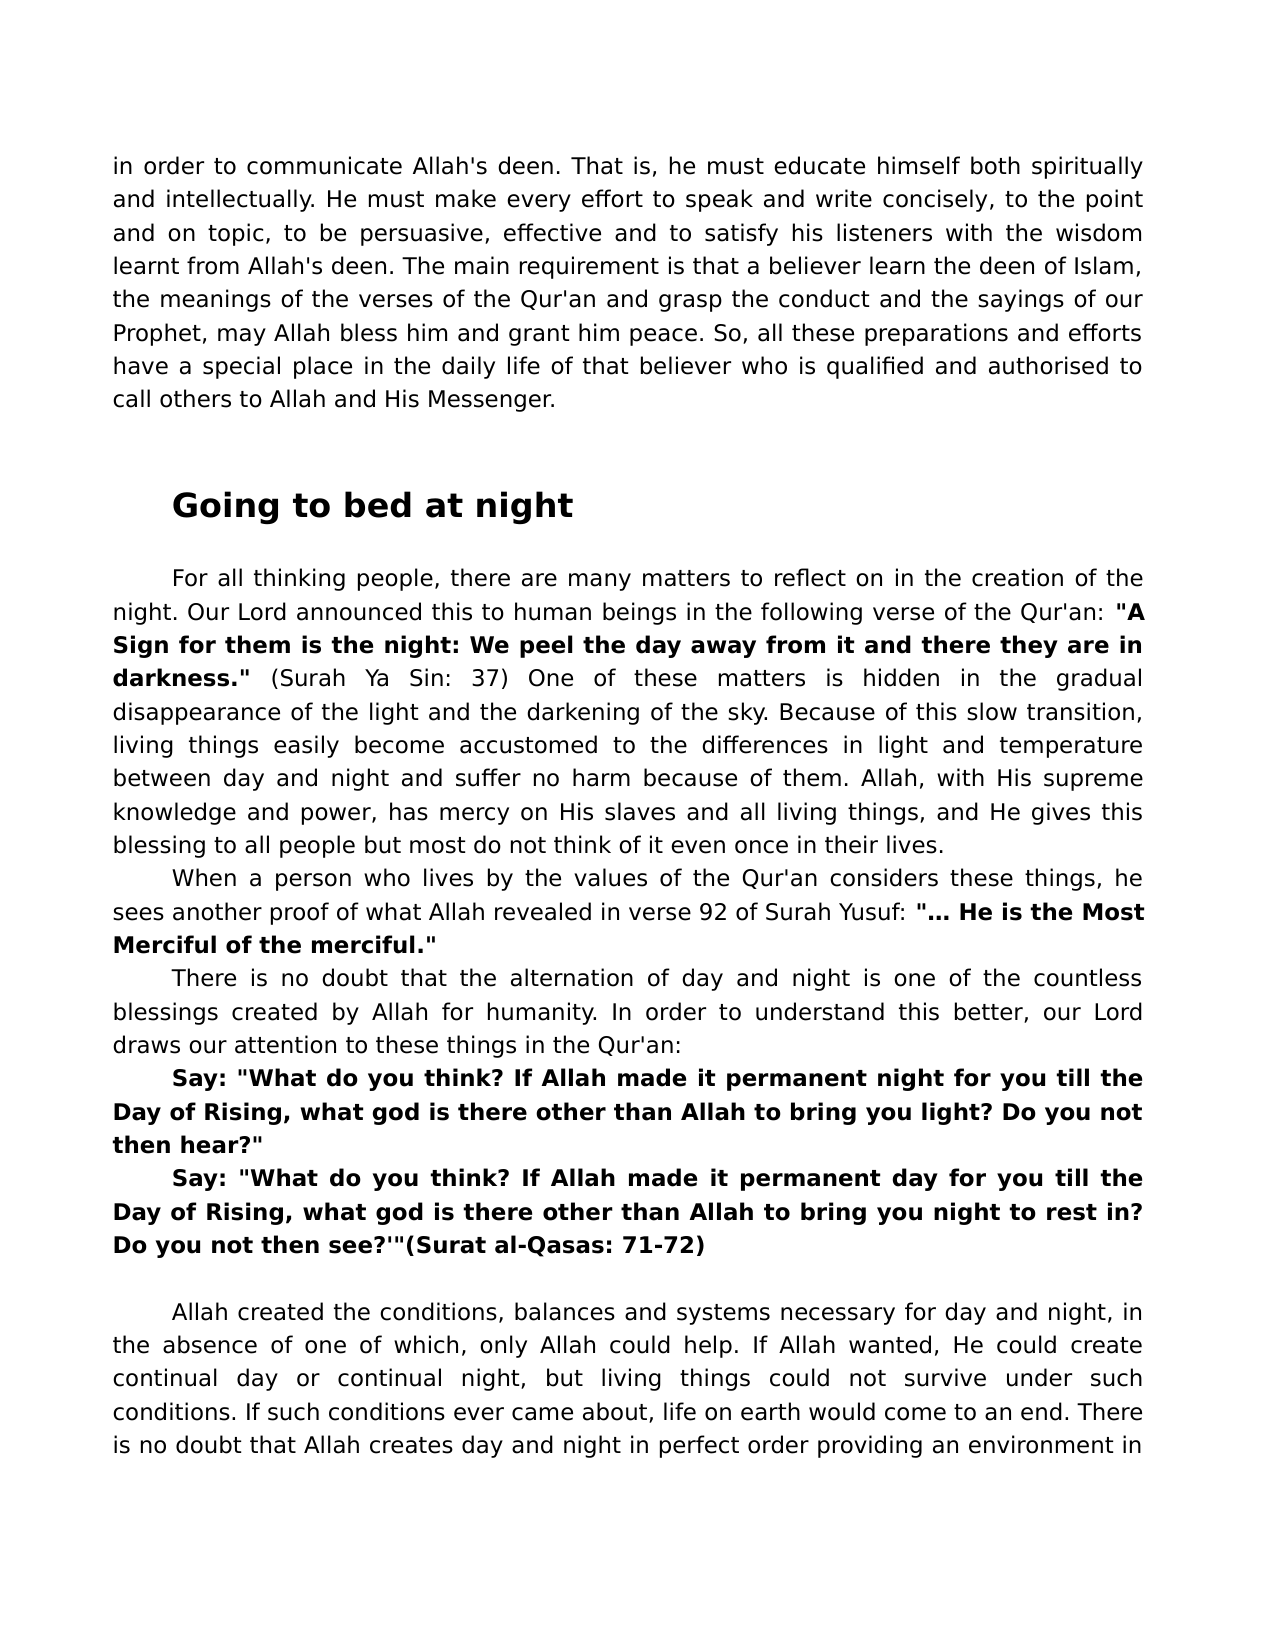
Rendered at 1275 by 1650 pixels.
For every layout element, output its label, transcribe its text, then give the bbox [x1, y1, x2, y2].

text Say: "What do you think? If Allah made it permanent day for you till the Day of Rising, what god is there other than Allah to bring you night to rest in? Do you not then see?'"(Surat al-Qasas: 71-72) [112, 1160, 1145, 1260]
text There is no doubt that the alternation of day and night is one of the countless blessings created by Allah for humanity. In order to understand this better, our Lord draws our attention to these things in the Qur'an: [112, 960, 1145, 1060]
text Allah created the conditions, balances and systems necessary for day and night, in the absence of one of which, only Allah could help. If Allah wanted, He could create continual day or continual night, but living things could not survive under such conditions. If such conditions ever came about, life on earth would come to an end. There is no doubt that Allah creates day and night in perfect order providing an environment in [112, 1293, 1145, 1460]
text For all thinking people, there are many matters to reflect on in the creation of the night. Our Lord announced this to human beings in the following verse of the Qur'an: "A Sign for them is the night: We peel the day away from it and there they are in darkness." (Surah Ya Sin: 37) One of these matters is hidden in the gradual disappearance of the light and the darkening of the sky. Because of this slow transition, living things easily become accustomed to the differences in light and temperature between day and night and suffer no harm because of them. Allah, with His supreme knowledge and power, has mercy on His slaves and all living things, and He gives this blessing to all people but most do not think of it even once in their lives. [112, 560, 1145, 860]
text Going to bed at night [112, 481, 1145, 527]
text When a person who lives by the values of the Qur'an considers these things, he sees another proof of what Allah revealed in verse 92 of Surah Yusuf: "… He is the Most Merciful of the merciful." [112, 860, 1145, 960]
text in order to communicate Allah's deen. That is, he must educate himself both spiritually and intellectually. He must make every effort to speak and write concisely, to the point and on topic, to be persuasive, effective and to satisfy his listeners with the wisdom learnt from Allah's deen. The main requirement is that a believer learn the deen of Islam, the meanings of the verses of the Qur'an and grasp the conduct and the sayings of our Prophet, may Allah bless him and grant him peace. So, all these preparations and efforts have a special place in the daily life of that believer who is qualified and authorised to call others to Allah and His Messenger. [112, 148, 1145, 414]
text Say: "What do you think? If Allah made it permanent night for you till the Day of Rising, what god is there other than Allah to bring you light? Do you not then hear?" [112, 1060, 1145, 1160]
